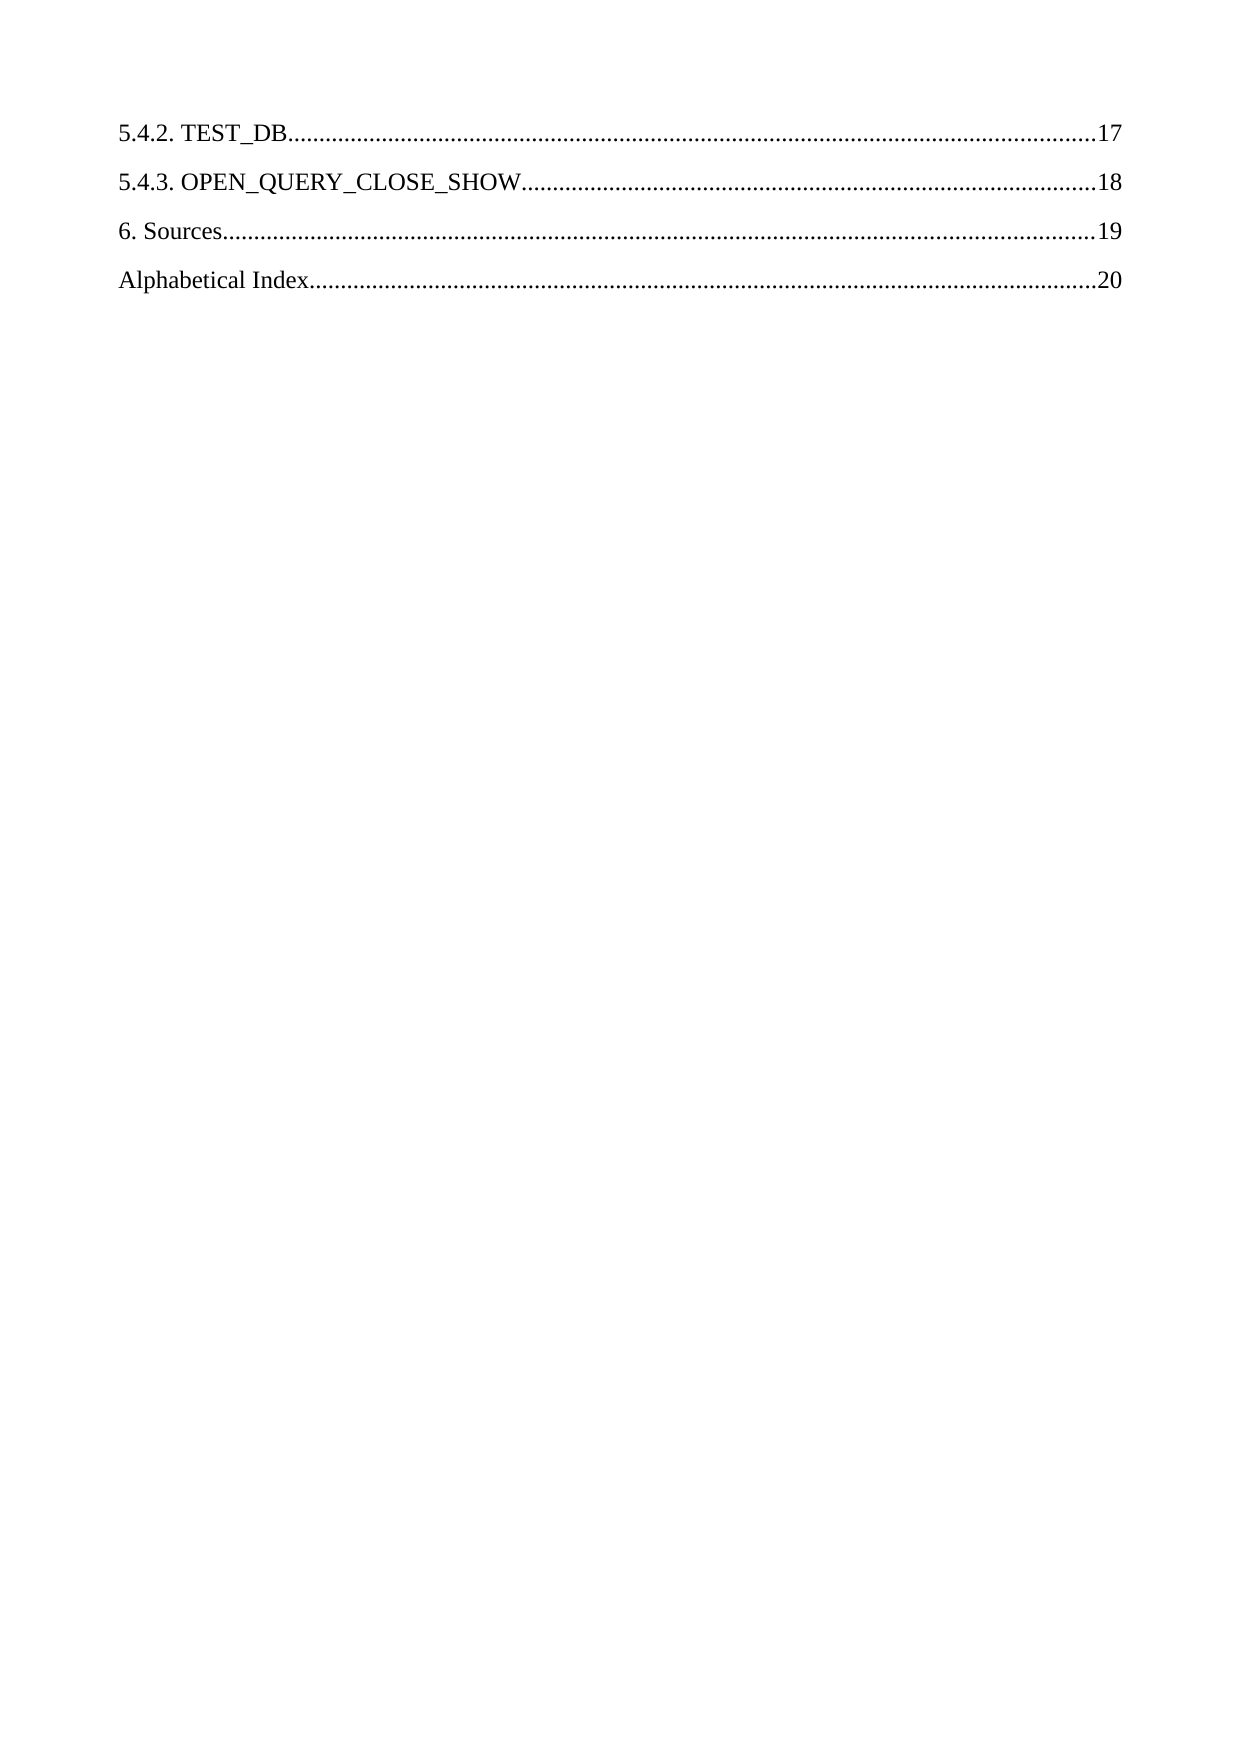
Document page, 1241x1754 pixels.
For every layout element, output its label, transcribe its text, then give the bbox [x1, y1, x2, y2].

text 6. Sources 19 [118, 216, 1122, 245]
text 5.4.2. TEST_DB 17 [118, 118, 1122, 147]
text Alphabetical Index 20 [118, 265, 1122, 294]
text 5.4.3. OPEN_QUERY_CLOSE_SHOW 18 [118, 167, 1122, 196]
